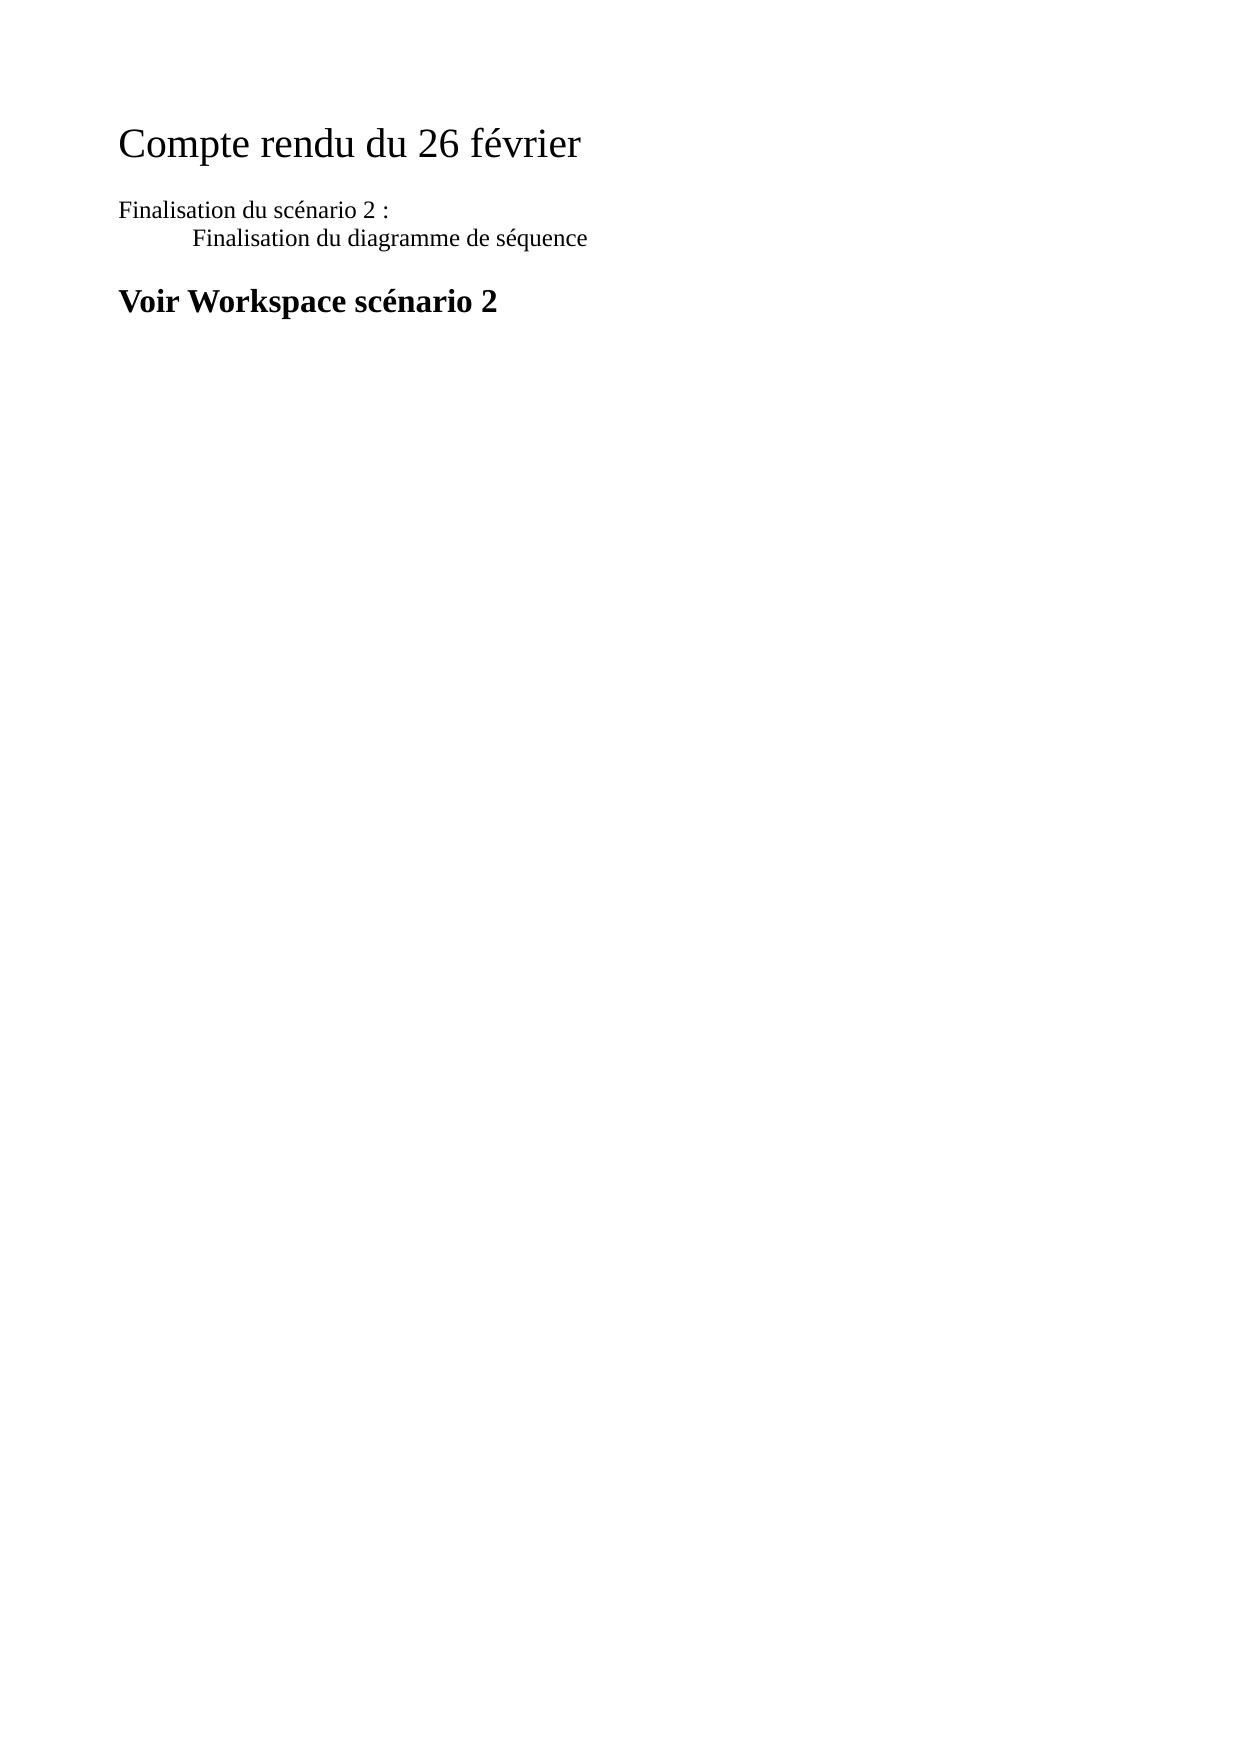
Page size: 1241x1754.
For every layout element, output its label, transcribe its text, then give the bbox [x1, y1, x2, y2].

text Compte rendu du 26 février [118, 118, 1122, 166]
text Finalisation du diagramme de séquence [118, 223, 1122, 252]
text Finalisation du scénario 2 : [118, 195, 1122, 223]
text Voir Workspace scénario 2 [118, 281, 1122, 319]
